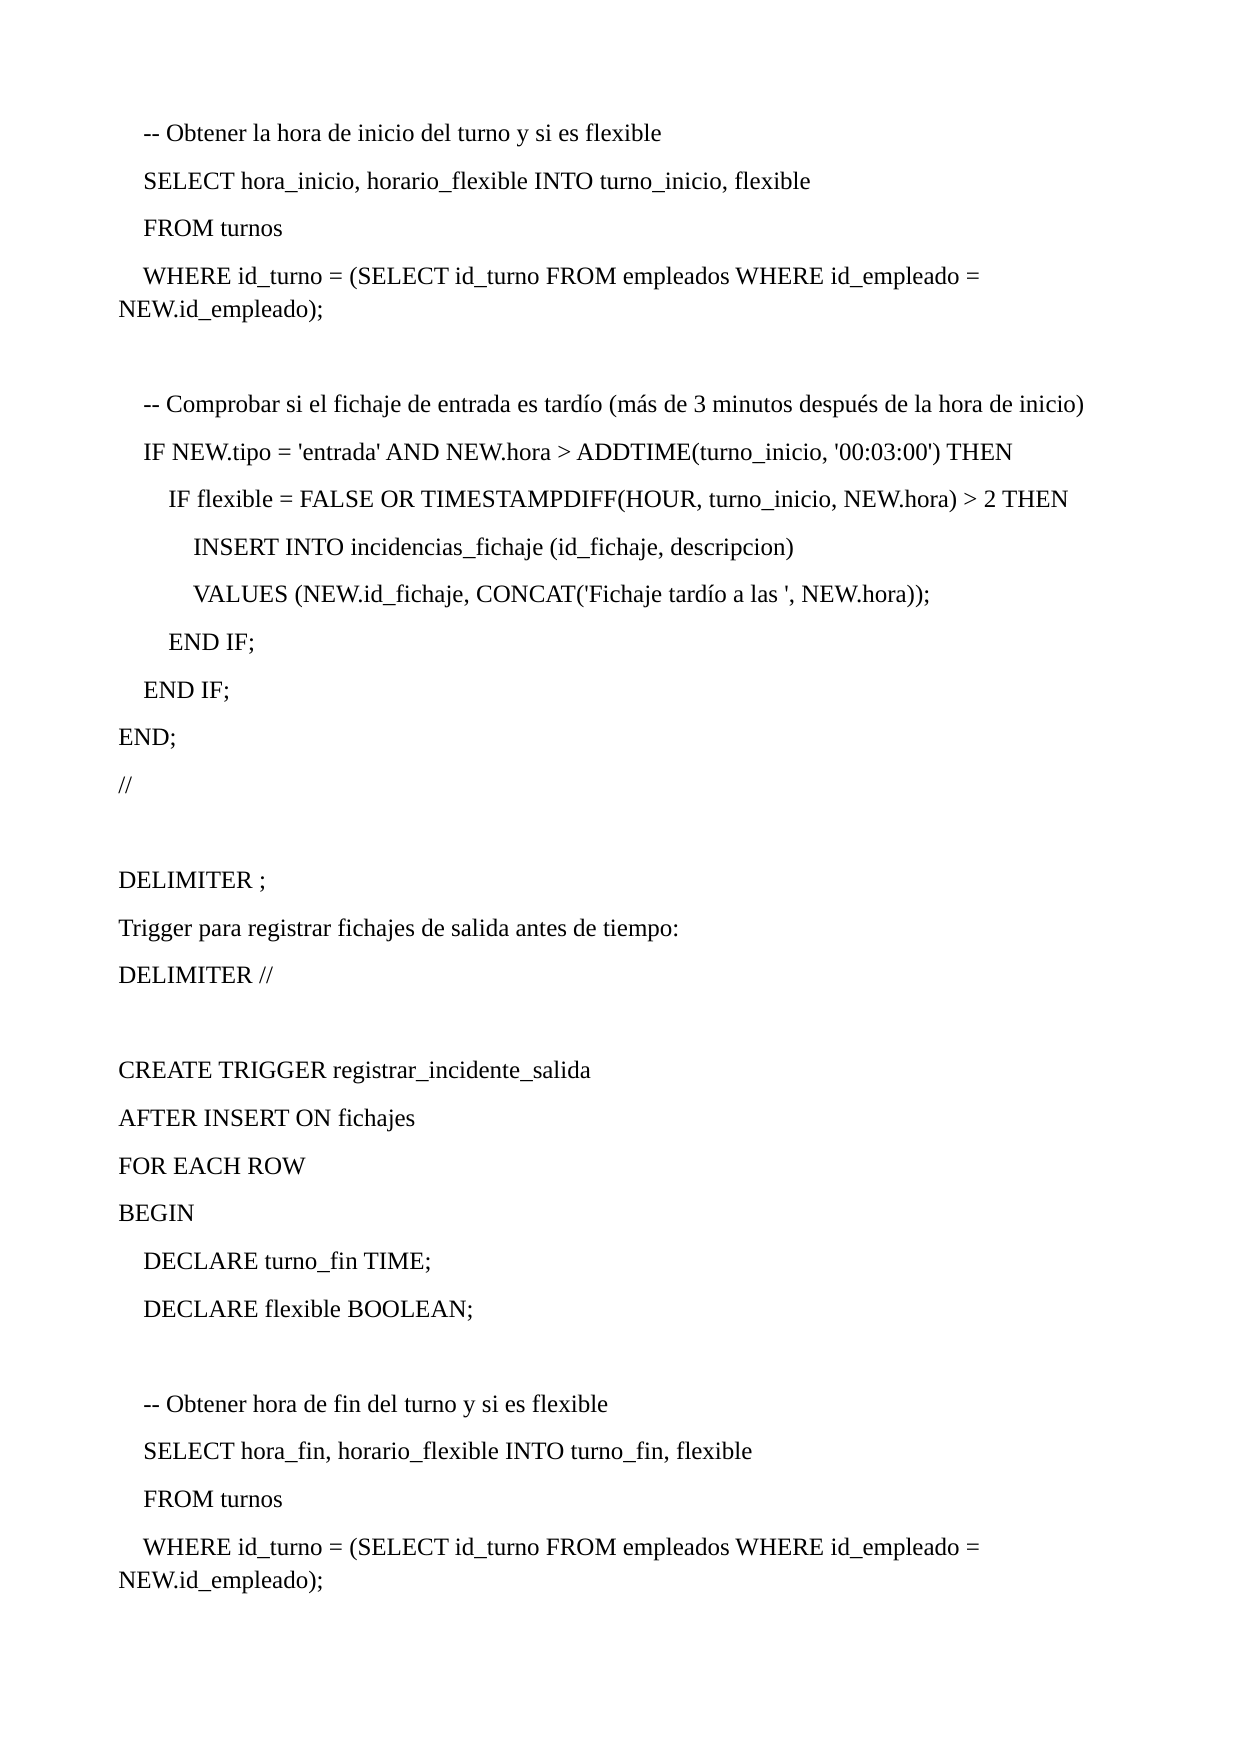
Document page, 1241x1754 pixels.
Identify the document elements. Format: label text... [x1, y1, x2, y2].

text -- Obtener la hora de inicio del turno y si es flexible [118, 118, 1122, 147]
text BEGIN [118, 1198, 1122, 1227]
text END; [118, 722, 1122, 751]
text END IF; [118, 675, 1122, 703]
text IF NEW.tipo = 'entrada' AND NEW.hora > ADDTIME(turno_inicio, '00:03:00') THEN [118, 437, 1122, 466]
text DELIMITER // [118, 960, 1122, 989]
text FOR EACH ROW [118, 1151, 1122, 1179]
text DELIMITER ; [118, 865, 1122, 894]
text AFTER INSERT ON fichajes [118, 1103, 1122, 1132]
text WHERE id_turno = (SELECT id_turno FROM empleados WHERE id_empleado = NEW.id_empleado); [118, 1532, 1122, 1593]
text INSERT INTO incidencias_fichaje (id_fichaje, descripcion) [118, 532, 1122, 561]
text FROM turnos [118, 213, 1122, 242]
text IF flexible = FALSE OR TIMESTAMPDIFF(HOUR, turno_inicio, NEW.hora) > 2 THEN [118, 484, 1122, 513]
text -- Comprobar si el fichaje de entrada es tardío (más de 3 minutos después de la hora de inicio) [118, 389, 1122, 418]
text Trigger para registrar fichajes de salida antes de tiempo: [118, 913, 1122, 942]
text SELECT hora_inicio, horario_flexible INTO turno_inicio, flexible [118, 166, 1122, 194]
text WHERE id_turno = (SELECT id_turno FROM empleados WHERE id_empleado = NEW.id_empleado); [118, 261, 1122, 323]
text CREATE TRIGGER registrar_incidente_salida [118, 1056, 1122, 1084]
text END IF; [118, 627, 1122, 656]
text SELECT hora_fin, horario_flexible INTO turno_fin, flexible [118, 1436, 1122, 1465]
text DECLARE turno_fin TIME; [118, 1246, 1122, 1275]
text -- Obtener hora de fin del turno y si es flexible [118, 1389, 1122, 1418]
text DECLARE flexible BOOLEAN; [118, 1294, 1122, 1322]
text VALUES (NEW.id_fichaje, CONCAT('Fichaje tardío a las ', NEW.hora)); [118, 579, 1122, 608]
text // [118, 770, 1122, 799]
text FROM turnos [118, 1484, 1122, 1513]
